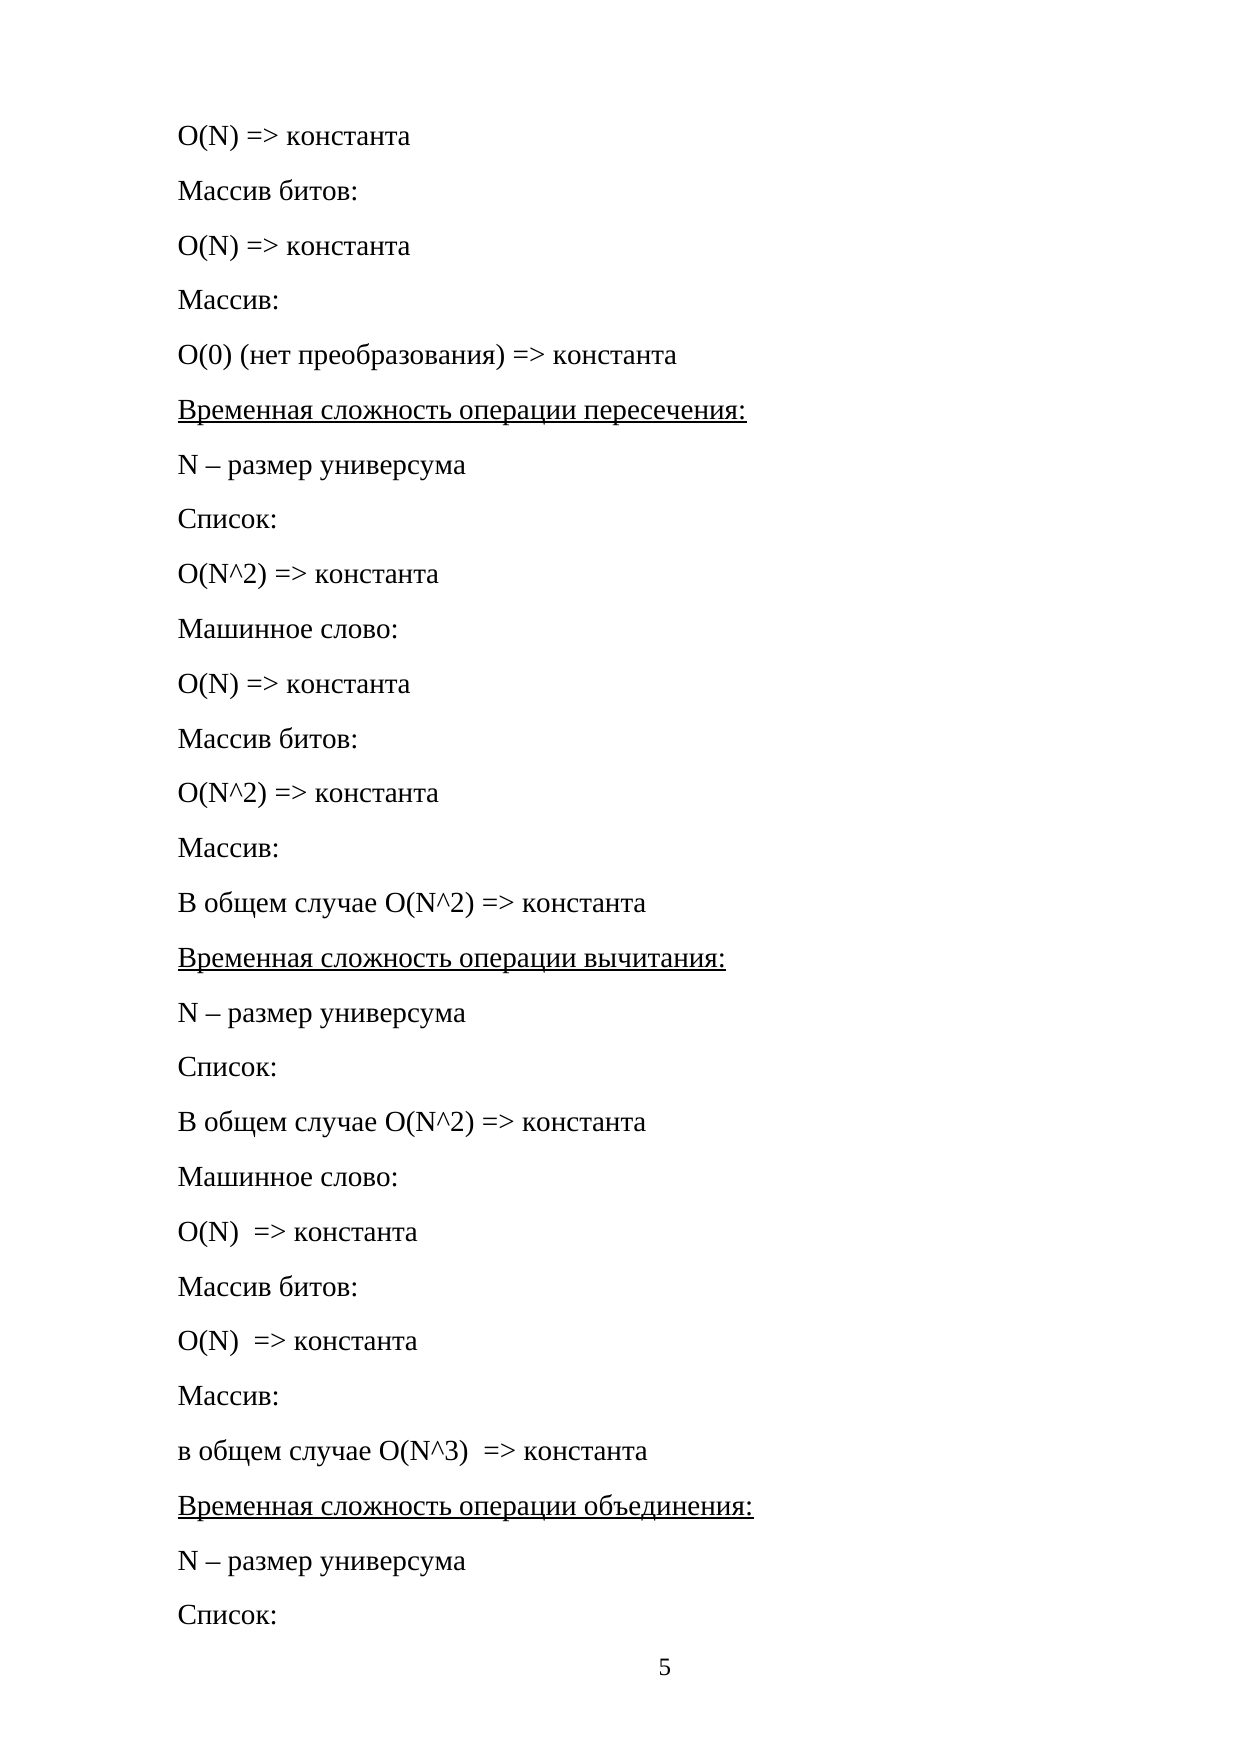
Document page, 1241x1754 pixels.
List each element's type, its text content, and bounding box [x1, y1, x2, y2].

text Машинное слово: [177, 611, 1152, 645]
text Временная сложность операции вычитания: [177, 940, 1152, 973]
text O(N) => константа [177, 118, 1152, 152]
text Массив битов: [177, 721, 1152, 754]
text Массив: [177, 1378, 1152, 1412]
text Список: [177, 1049, 1152, 1083]
text Массив: [177, 282, 1152, 316]
text O(N) => константа [177, 666, 1152, 699]
text O(N) => константа [177, 1214, 1152, 1247]
text Список: [177, 1597, 1152, 1631]
text Список: [177, 502, 1152, 535]
text O(0) (нет преобразования) => константа [177, 337, 1152, 371]
text Временная сложность операции объединения: [177, 1488, 1152, 1521]
text O(N) => константа [177, 1323, 1152, 1357]
text В общем случае O(N^2) => константа [177, 885, 1152, 919]
text O(N^2) => константа [177, 776, 1152, 809]
text Массив: [177, 830, 1152, 864]
text в общем случае O(N^3) => константа [177, 1433, 1152, 1467]
text N – размер универсума [177, 447, 1152, 480]
text В общем случае O(N^2) => константа [177, 1104, 1152, 1138]
text O(N^2) => константа [177, 556, 1152, 590]
text N – размер универсума [177, 995, 1152, 1028]
text O(N) => константа [177, 228, 1152, 261]
text Машинное слово: [177, 1159, 1152, 1193]
text N – размер универсума [177, 1543, 1152, 1576]
text Массив битов: [177, 1269, 1152, 1302]
text Временная сложность операции пересечения: [177, 392, 1152, 426]
text Массив битов: [177, 173, 1152, 206]
